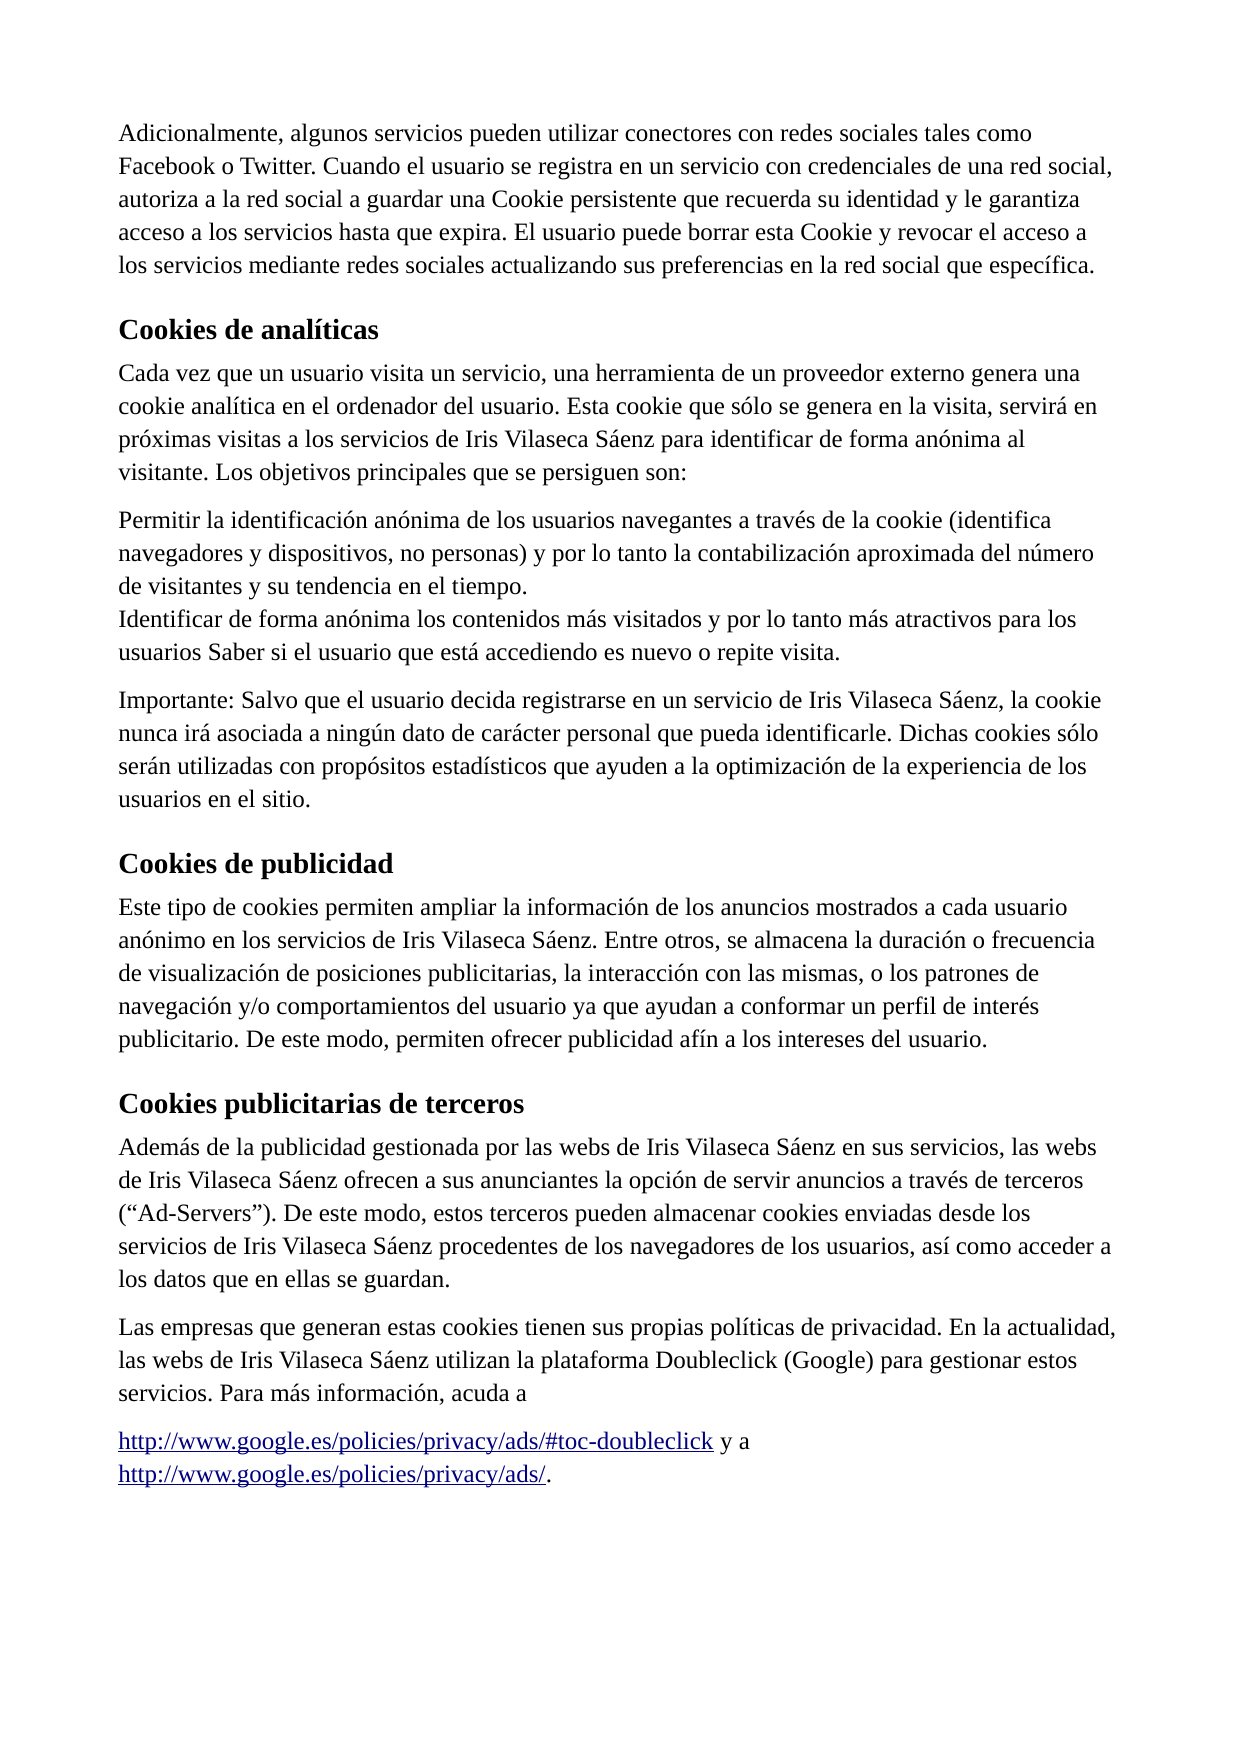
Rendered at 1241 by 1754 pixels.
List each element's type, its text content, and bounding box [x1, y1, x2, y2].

text http://www.google.es/policies/privacy/ads/#toc-doubleclick y a http://www.google.es/policies/privacy/ads/. [118, 1426, 1122, 1487]
text Adicionalmente, algunos servicios pueden utilizar conectores con redes sociales tales como Facebook o Twitter. Cuando el usuario se registra en un servicio con credenciales de una red social, autoriza a la red social a guardar una Cookie persistente que recuerda su identidad y le garantiza acceso a los servicios hasta que expira. El usuario puede borrar esta Cookie y revocar el acceso a los servicios mediante redes sociales actualizando sus preferencias en la red social que específica. [118, 118, 1122, 279]
text Permitir la identificación anónima de los usuarios navegantes a través de la cookie (identifica navegadores y dispositivos, no personas) y por lo tanto la contabilización aproximada del número de visitantes y su tendencia en el tiempo. Identificar de forma anónima los contenidos más visitados y por lo tanto más atractivos para los usuarios Saber si el usuario que está accediendo es nuevo o repite visita. [118, 505, 1122, 666]
subtitle Cookies publicitarias de terceros [118, 1086, 1122, 1120]
text Este tipo de cookies permiten ampliar la información de los anuncios mostrados a cada usuario anónimo en los servicios de Iris Vilaseca Sáenz. Entre otros, se almacena la duración o frecuencia de visualización de posiciones publicitarias, la interacción con las mismas, o los patrones de navegación y/o comportamientos del usuario ya que ayudan a conformar un perfil de interés publicitario. De este modo, permiten ofrecer publicidad afín a los intereses del usuario. [118, 892, 1122, 1053]
text Cada vez que un usuario visita un servicio, una herramienta de un proveedor externo genera una cookie analítica en el ordenador del usuario. Esta cookie que sólo se genera en la visita, servirá en próximas visitas a los servicios de Iris Vilaseca Sáenz para identificar de forma anónima al visitante. Los objetivos principales que se persiguen son: [118, 358, 1122, 486]
text Además de la publicidad gestionada por las webs de Iris Vilaseca Sáenz en sus servicios, las webs de Iris Vilaseca Sáenz ofrecen a sus anunciantes la opción de servir anuncios a través de terceros (“Ad-Servers”). De este modo, estos terceros pueden almacenar cookies enviadas desde los servicios de Iris Vilaseca Sáenz procedentes de los navegadores de los usuarios, así como acceder a los datos que en ellas se guardan. [118, 1132, 1122, 1293]
text Las empresas que generan estas cookies tienen sus propias políticas de privacidad. En la actualidad, las webs de Iris Vilaseca Sáenz utilizan la plataforma Doubleclick (Google) para gestionar estos servicios. Para más información, acuda a [118, 1312, 1122, 1407]
subtitle Cookies de publicidad [118, 846, 1122, 879]
text Importante: Salvo que el usuario decida registrarse en un servicio de Iris Vilaseca Sáenz, la cookie nunca irá asociada a ningún dato de carácter personal que pueda identificarle. Dichas cookies sólo serán utilizadas con propósitos estadísticos que ayuden a la optimización de la experiencia de los usuarios en el sitio. [118, 685, 1122, 813]
subtitle Cookies de analíticas [118, 312, 1122, 346]
